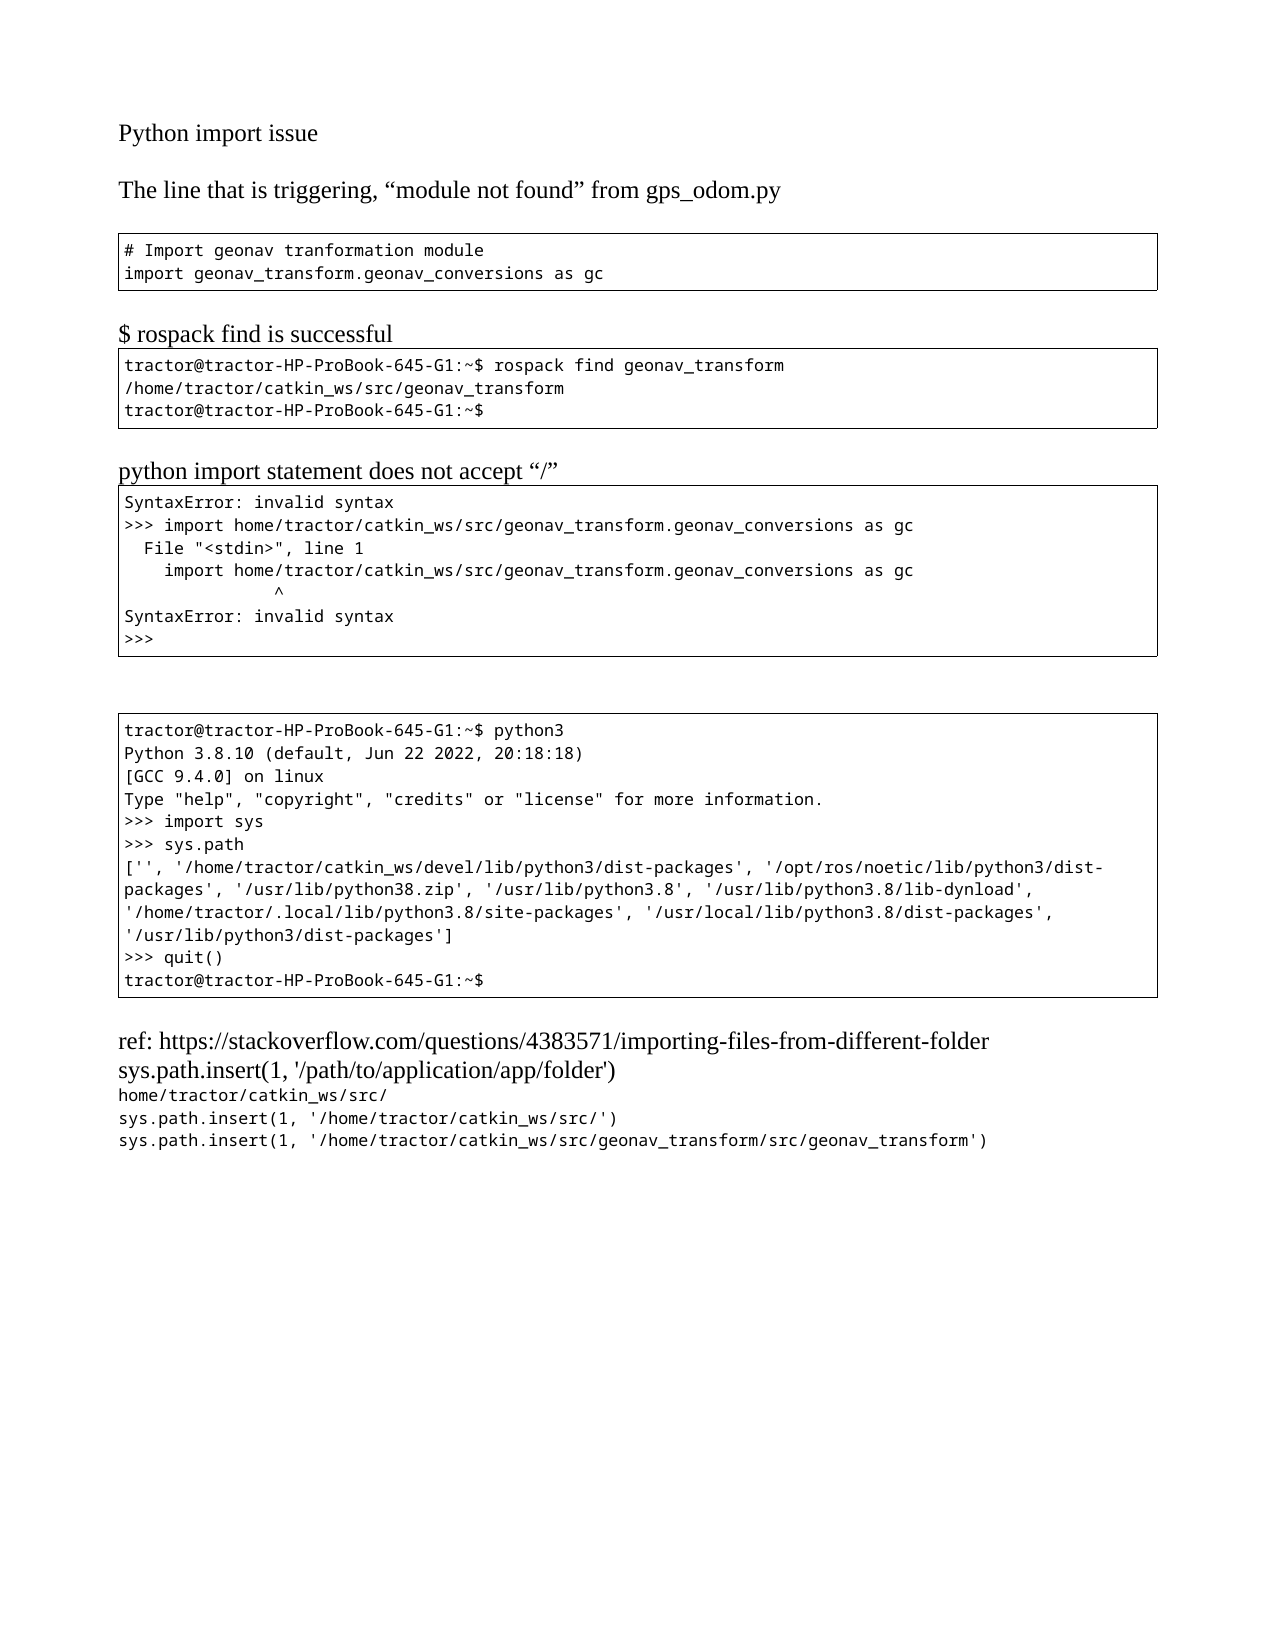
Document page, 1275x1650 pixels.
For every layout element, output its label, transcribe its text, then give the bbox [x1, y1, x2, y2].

text sys.path.insert(1, '/home/tractor/catkin_ws/src/') [118, 1106, 1157, 1129]
table_header SyntaxError: invalid syntax >>> import home/tractor/catkin_ws/src/geonav_transform.geonav_conversions as gc File "<stdin>", line 1 import home/tractor/catkin_ws/src/geonav_transform.geonav_conversions as gc ^ SyntaxError: invalid syntax >>> [119, 486, 1157, 656]
table_header # Import geonav tranformation module import geonav_transform.geonav_conversions as gc [119, 234, 1157, 290]
text python import statement does not accept “/” [118, 456, 1157, 485]
table_header tractor@tractor-HP-ProBook-645-G1:~$ python3 Python 3.8.10 (default, Jun 22 2022, 20:18:18) [GCC 9.4.0] on linux Type "help", "copyright", "credits" or "license" for more information. >>> import sys >>> sys.path ['', '/home/tractor/catkin_ws/devel/lib/python3/dist-packages', '/opt/ros/noetic/lib/python3/dist-packages', '/usr/lib/python38.zip', '/usr/lib/python3.8', '/usr/lib/python3.8/lib-dynload', '/home/tractor/.local/lib/python3.8/site-packages', '/usr/local/lib/python3.8/dist-packages', '/usr/lib/python3/dist-packages'] >>> quit() tractor@tractor-HP-ProBook-645-G1:~$ [119, 714, 1157, 997]
text The line that is triggering, “module not found” from gps_odom.py [118, 176, 1157, 204]
text sys.path.insert(1, '/path/to/application/app/folder') [118, 1055, 1157, 1083]
text ref: https://stackoverflow.com/questions/4383571/importing-files-from-different-folder [118, 1026, 1157, 1055]
text sys.path.insert(1, '/home/tractor/catkin_ws/src/geonav_transform/src/geonav_transform') [118, 1129, 1157, 1152]
text home/tractor/catkin_ws/src/ [118, 1083, 1157, 1106]
table_header tractor@tractor-HP-ProBook-645-G1:~$ rospack find geonav_transform /home/tractor/catkin_ws/src/geonav_transform tractor@tractor-HP-ProBook-645-G1:~$ [119, 349, 1157, 427]
text $ rospack find is successful [118, 319, 1157, 348]
text Python import issue [118, 118, 1157, 147]
